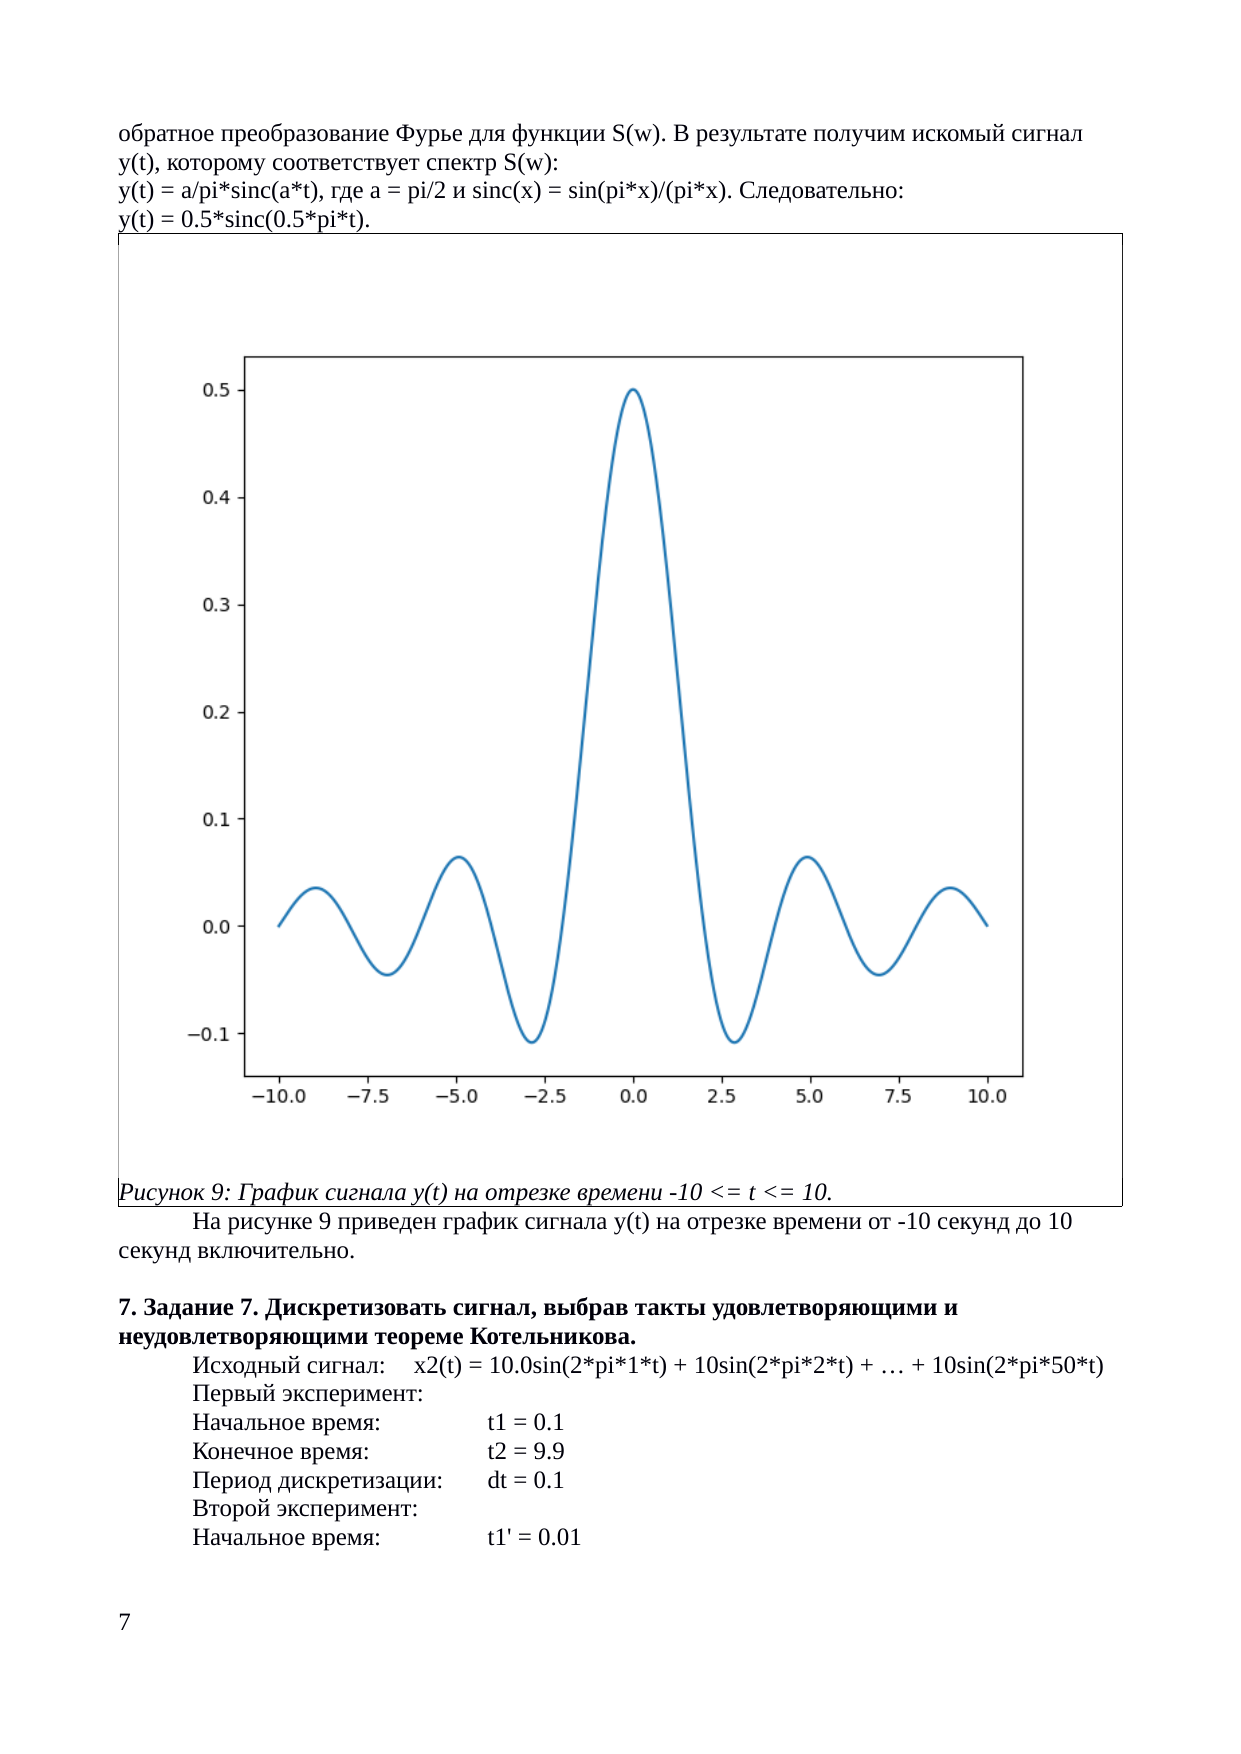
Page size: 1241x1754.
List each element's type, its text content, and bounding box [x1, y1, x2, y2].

text Начальное время: t1' = 0.01 [118, 1522, 1122, 1551]
text y(t) = 0.5*sinc(0.5*pi*t). [118, 204, 1122, 233]
text Начальное время: t1 = 0.1 [118, 1407, 1122, 1436]
text y(t) = a/pi*sinc(a*t), где a = pi/2 и sinc(x) = sin(pi*x)/(pi*x). Следовательно: [118, 176, 1122, 204]
text Исходный сигнал: x2(t) = 10.0sin(2*pi*1*t) + 10sin(2*pi*2*t) + … + 10sin(2*pi*50*t) [118, 1350, 1122, 1378]
text Второй эксперимент: [118, 1493, 1122, 1522]
text На рисунке 9 приведен график сигнала y(t) на отрезке времени от -10 секунд до 10 секунд включительно. [118, 1207, 1122, 1263]
text 7. Задание 7. Дискретизовать сигнал, выбрав такты удовлетворяющими и неудовлетворяющими теореме Котельникова. [118, 1292, 1122, 1350]
text Период дискретизации: dt = 0.1 [118, 1465, 1122, 1493]
text обратное преобразование Фурье для функции S(w). В результате получим искомый сигнал y(t), которому соответствует спектр S(w): [118, 118, 1122, 176]
text Первый эксперимент: [118, 1378, 1122, 1407]
text Конечное время: t2 = 9.9 [118, 1436, 1122, 1465]
picture [118, 245, 1123, 1178]
text Рисунок 9: График сигнала y(t) на отрезке времени -10 <= t <= 10. [119, 1178, 1122, 1206]
